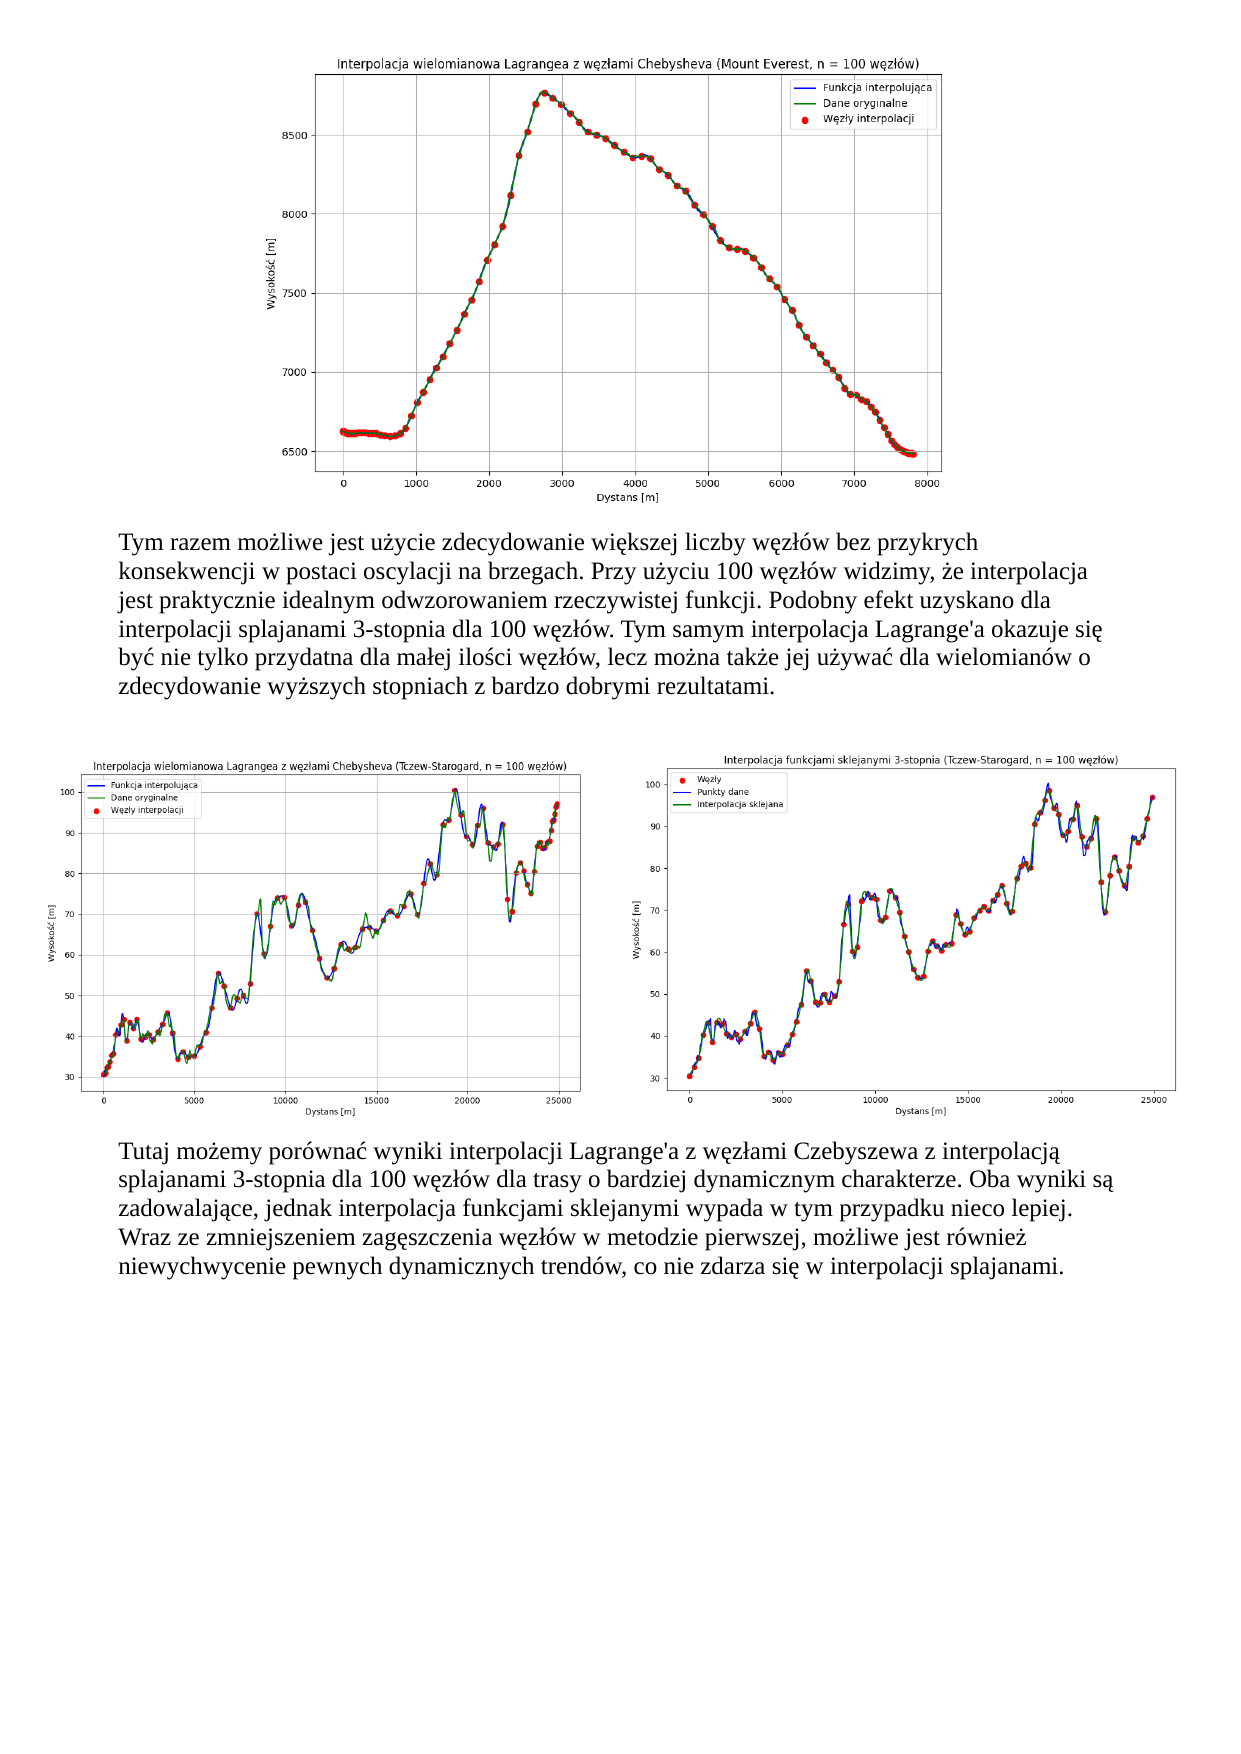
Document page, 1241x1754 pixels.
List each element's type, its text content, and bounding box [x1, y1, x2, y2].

picture [0, 718, 1240, 1136]
text Tutaj możemy porównać wyniki interpolacji Lagrange'a z węzłami Czebyszewa z interpolacją splajanami 3-stopnia dla 100 węzłów dla trasy o bardziej dynamicznym charakterze. Oba wyniki są zadowalające, jednak interpolacja funkcjami sklejanymi wypada w tym przypadku nieco lepiej. Wraz ze zmniejszeniem zagęszczenia węzłów w metodzie pierwszej, możliwe jest również niewychwycenie pewnych dynamicznych trendów, co nie zdarza się w interpolacji splajanami. [118, 1136, 1122, 1279]
text [118, 700, 1122, 726]
text Tym razem możliwe jest użycie zdecydowanie większej liczby węzłów bez przykrych konsekwencji w postaci oscylacji na brzegach. Przy użyciu 100 węzłów widzimy, że interpolacja jest praktycznie idealnym odwzorowaniem rzeczywistej funkcji. Podobny efekt uzyskano dla interpolacji splajanami 3-stopnia dla 100 węzłów. Tym samym interpolacja Lagrange'a okazuje się być nie tylko przydatna dla małej ilości węzłów, lecz można także jej używać dla wielomianów o zdecydowanie wyższych stopniach z bardzo dobrymi rezultatami. [118, 118, 1122, 700]
picture [213, 12, 1022, 528]
